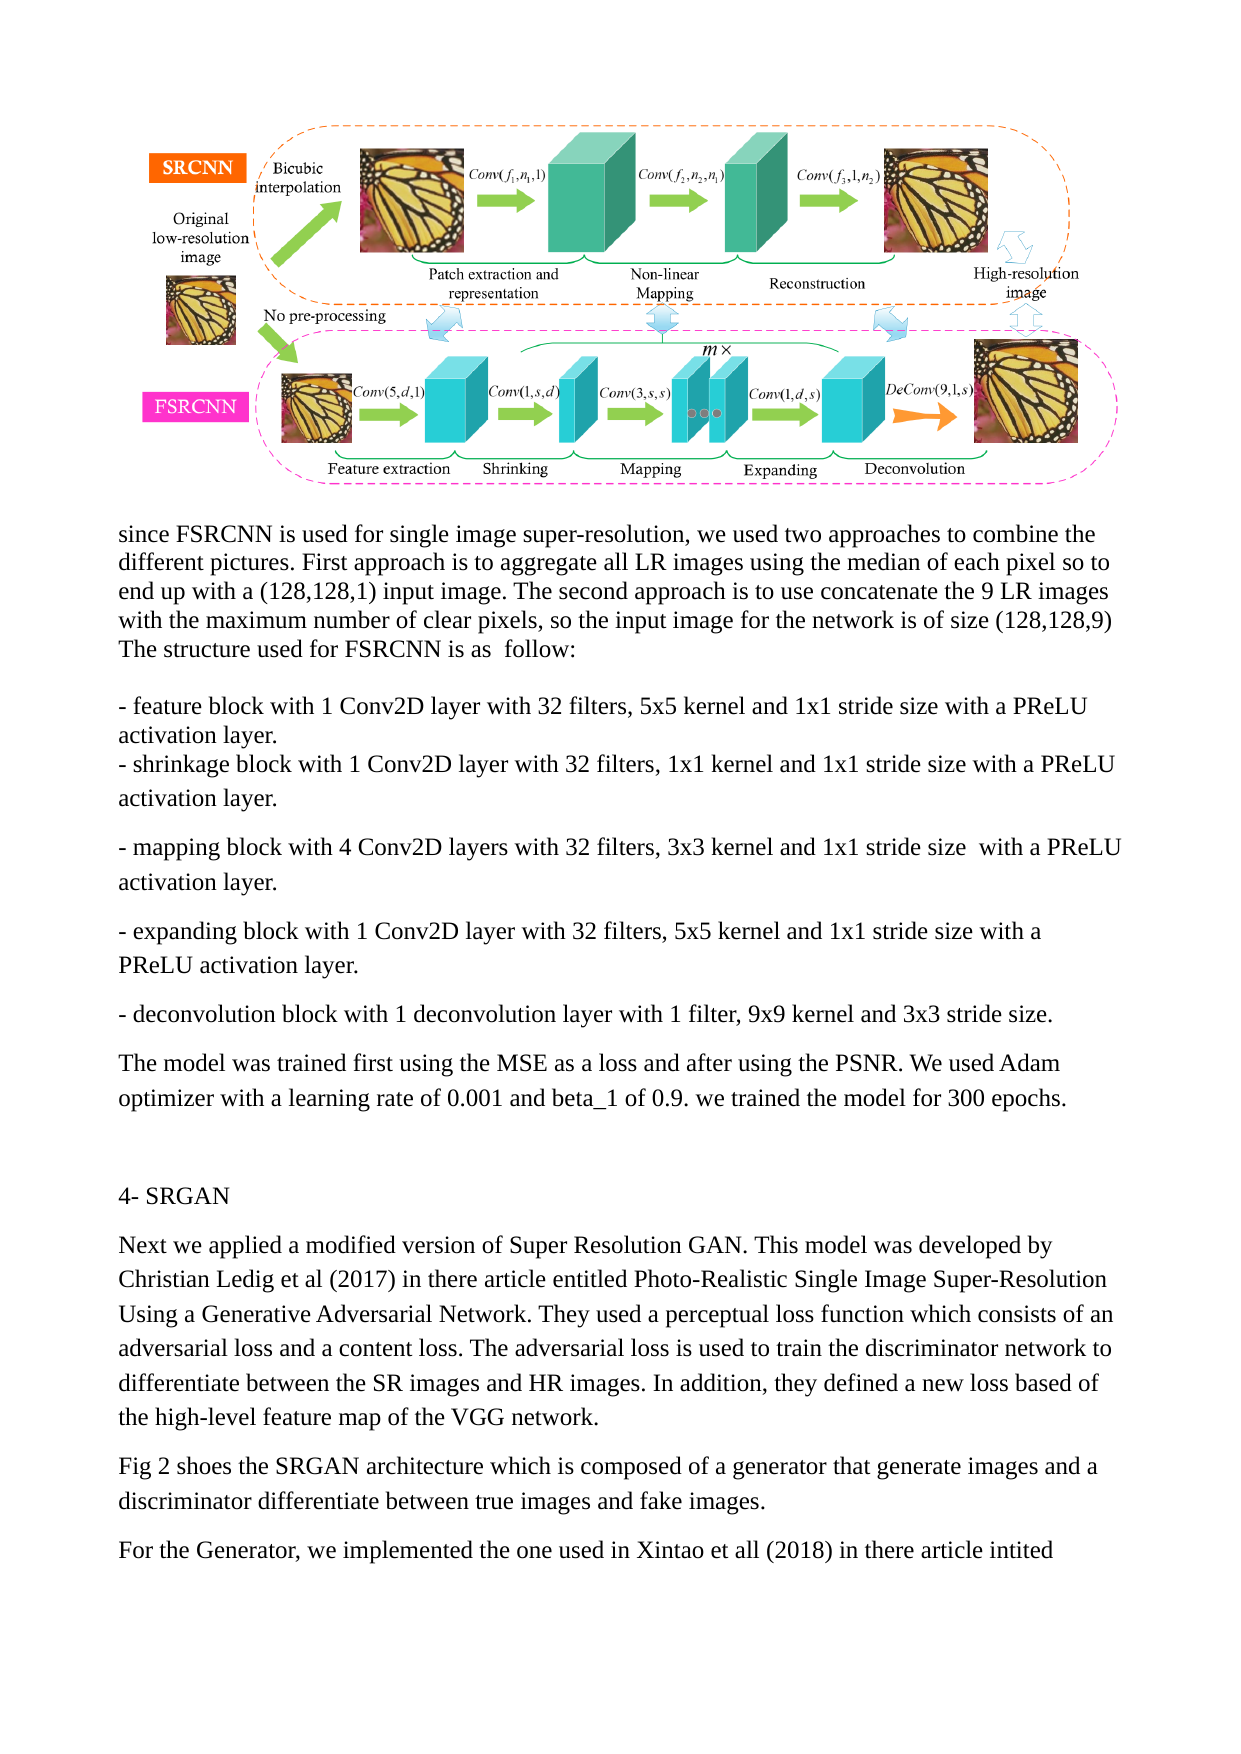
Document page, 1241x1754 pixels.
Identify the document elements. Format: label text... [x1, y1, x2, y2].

picture [118, 118, 1123, 490]
text - deconvolution block with 1 deconvolution layer with 1 filter, 9x9 kernel and 3x3 stride size. [118, 999, 1122, 1028]
text - feature block with 1 Conv2D layer with 32 filters, 5x5 kernel and 1x1 stride size with a PReLU activation layer. [118, 691, 1122, 749]
text - expanding block with 1 Conv2D layer with 32 filters, 5x5 kernel and 1x1 stride size with a PReLU activation layer. [118, 916, 1122, 979]
text - shrinkage block with 1 Conv2D layer with 32 filters, 1x1 kernel and 1x1 stride size with a PReLU activation layer. [118, 749, 1122, 812]
text For the Generator, we implemented the one used in Xintao et all (2018) in there article intited [118, 1535, 1122, 1564]
text - mapping block with 4 Conv2D layers with 32 filters, 3x3 kernel and 1x1 stride size with a PReLU activation layer. [118, 832, 1122, 895]
text The structure used for FSRCNN is as follow: [118, 634, 1122, 662]
text Fig 2 shoes the SRGAN architecture which is composed of a generator that generate images and a discriminator differentiate between true images and fake images. [118, 1451, 1122, 1515]
text 4- SRGAN [118, 1181, 1122, 1210]
text The model was trained first using the MSE as a loss and after using the PSNR. We used Adam optimizer with a learning rate of 0.001 and beta_1 of 0.9. we trained the model for 300 epochs. [118, 1048, 1122, 1112]
text since FSRCNN is used for single image super-resolution, we used two approaches to combine the different pictures. First approach is to aggregate all LR images using the median of each pixel so to end up with a (128,128,1) input image. The second approach is to use concatenate the 9 LR images with the maximum number of clear pixels, so the input image for the network is of size (128,128,9) [118, 519, 1122, 634]
text Next we applied a modified version of Super Resolution GAN. This model was developed by Christian Ledig et al (2017) in there article entitled Photo-Realistic Single Image Super-Resolution Using a Generative Adversarial Network. They used a perceptual loss function which consists of an adversarial loss and a content loss. The adversarial loss is used to train the discriminator network to differentiate between the SR images and HR images. In addition, they defined a new loss based of the high-level feature map of the VGG network. [118, 1230, 1122, 1431]
